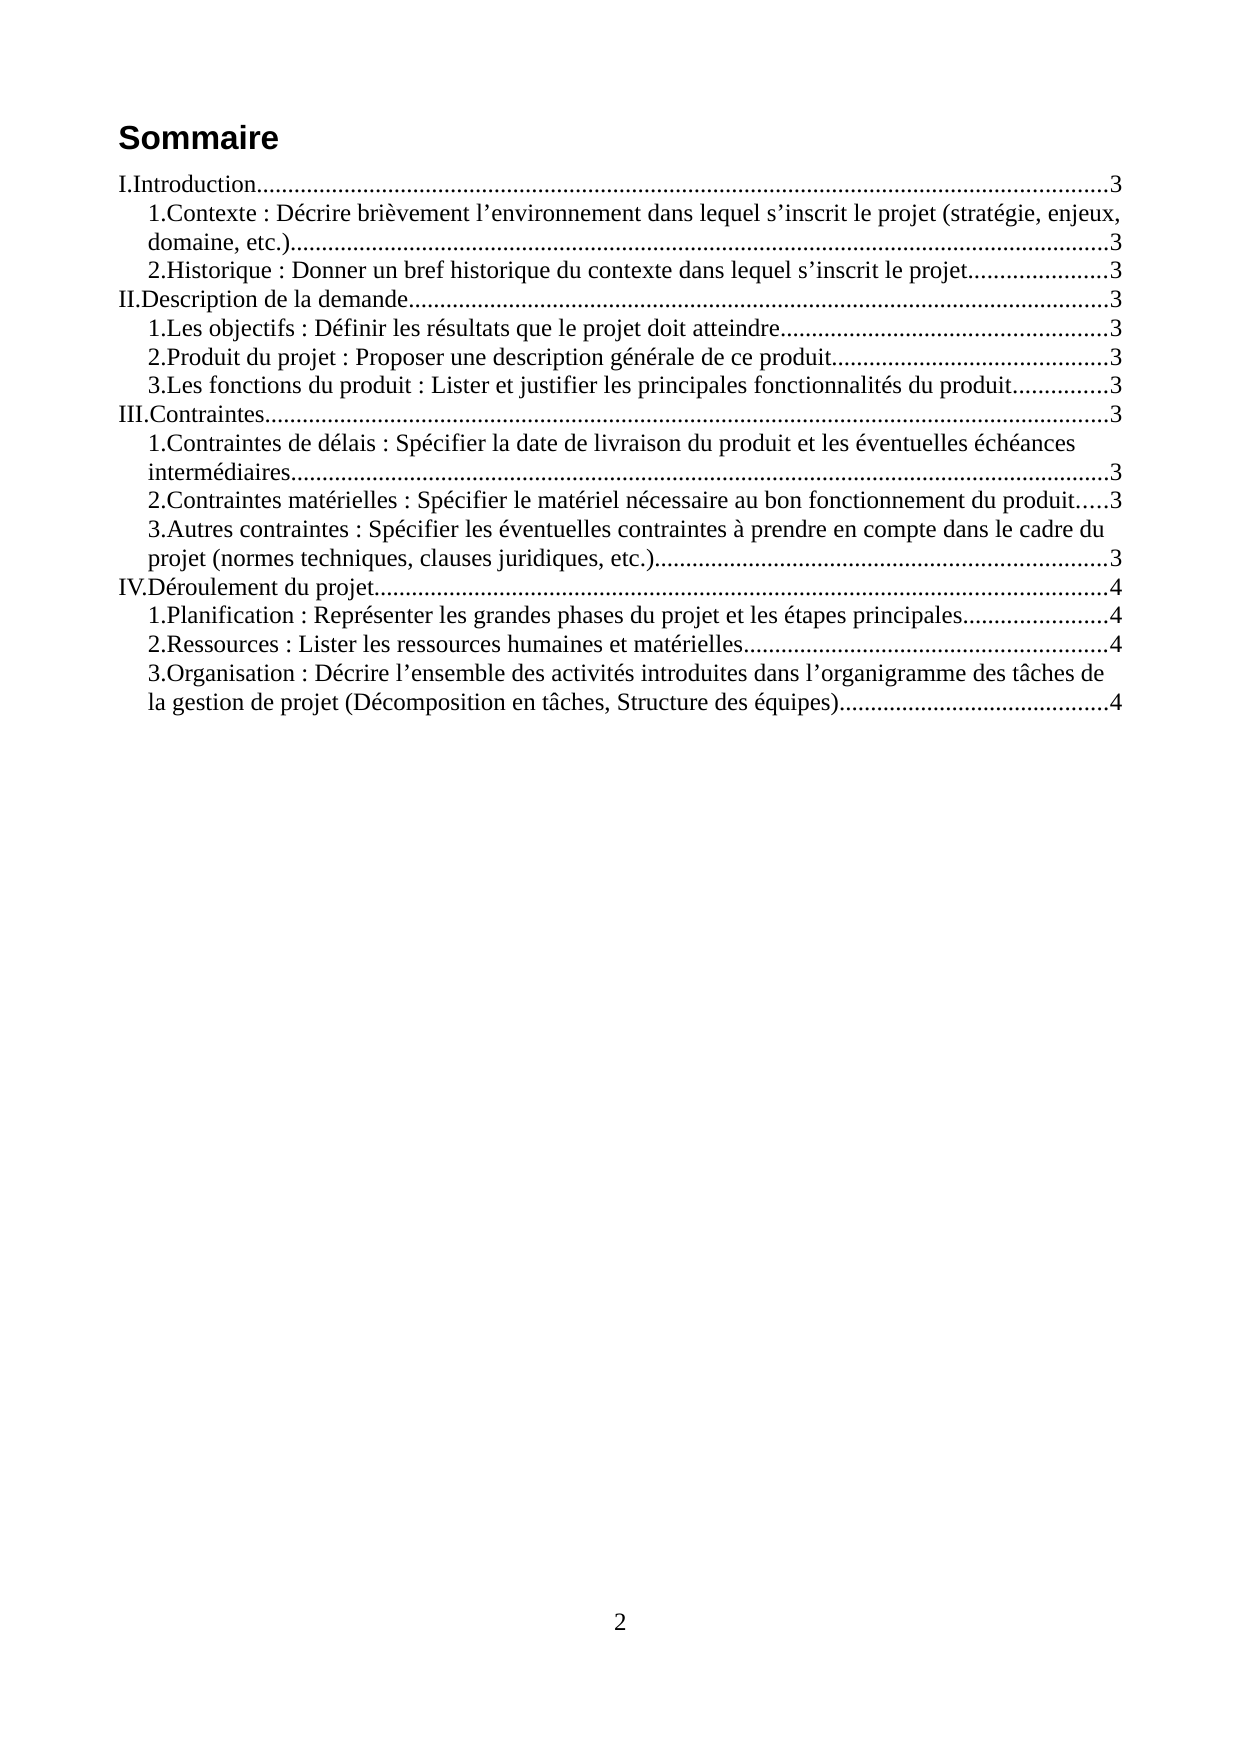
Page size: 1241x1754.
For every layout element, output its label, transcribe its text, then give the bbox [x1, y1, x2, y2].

text IV.Déroulement du projet 4 [118, 572, 1122, 600]
subtitle Sommaire [118, 118, 1122, 157]
text 3.Les fonctions du produit : Lister et justifier les principales fonctionnalités du produit 3 [148, 370, 1122, 399]
text II.Description de la demande 3 [118, 284, 1122, 313]
text 1.Contexte : Décrire brièvement l’environnement dans lequel s’inscrit le projet (stratégie, enjeux, domaine, etc.) 3 [148, 198, 1122, 255]
text 2.Historique : Donner un bref historique du contexte dans lequel s’inscrit le projet 3 [148, 255, 1122, 284]
text 2.Produit du projet : Proposer une description générale de ce produit 3 [148, 342, 1122, 370]
text I.Introduction 3 [118, 169, 1122, 198]
text 1.Les objectifs : Définir les résultats que le projet doit atteindre 3 [148, 313, 1122, 342]
text III.Contraintes 3 [118, 399, 1122, 428]
text 1.Contraintes de délais : Spécifier la date de livraison du produit et les éventuelles échéances intermédiaires 3 [148, 428, 1122, 485]
text 3.Autres contraintes : Spécifier les éventuelles contraintes à prendre en compte dans le cadre du projet (normes techniques, clauses juridiques, etc.) 3 [148, 514, 1122, 572]
text 3.Organisation : Décrire l’ensemble des activités introduites dans l’organigramme des tâches de la gestion de projet (Décomposition en tâches, Structure des équipes) 4 [148, 658, 1122, 715]
text 2.Contraintes matérielles : Spécifier le matériel nécessaire au bon fonctionnement du produit 3 [148, 485, 1122, 514]
text 2.Ressources : Lister les ressources humaines et matérielles 4 [148, 629, 1122, 658]
text 1.Planification : Représenter les grandes phases du projet et les étapes principales 4 [148, 600, 1122, 629]
